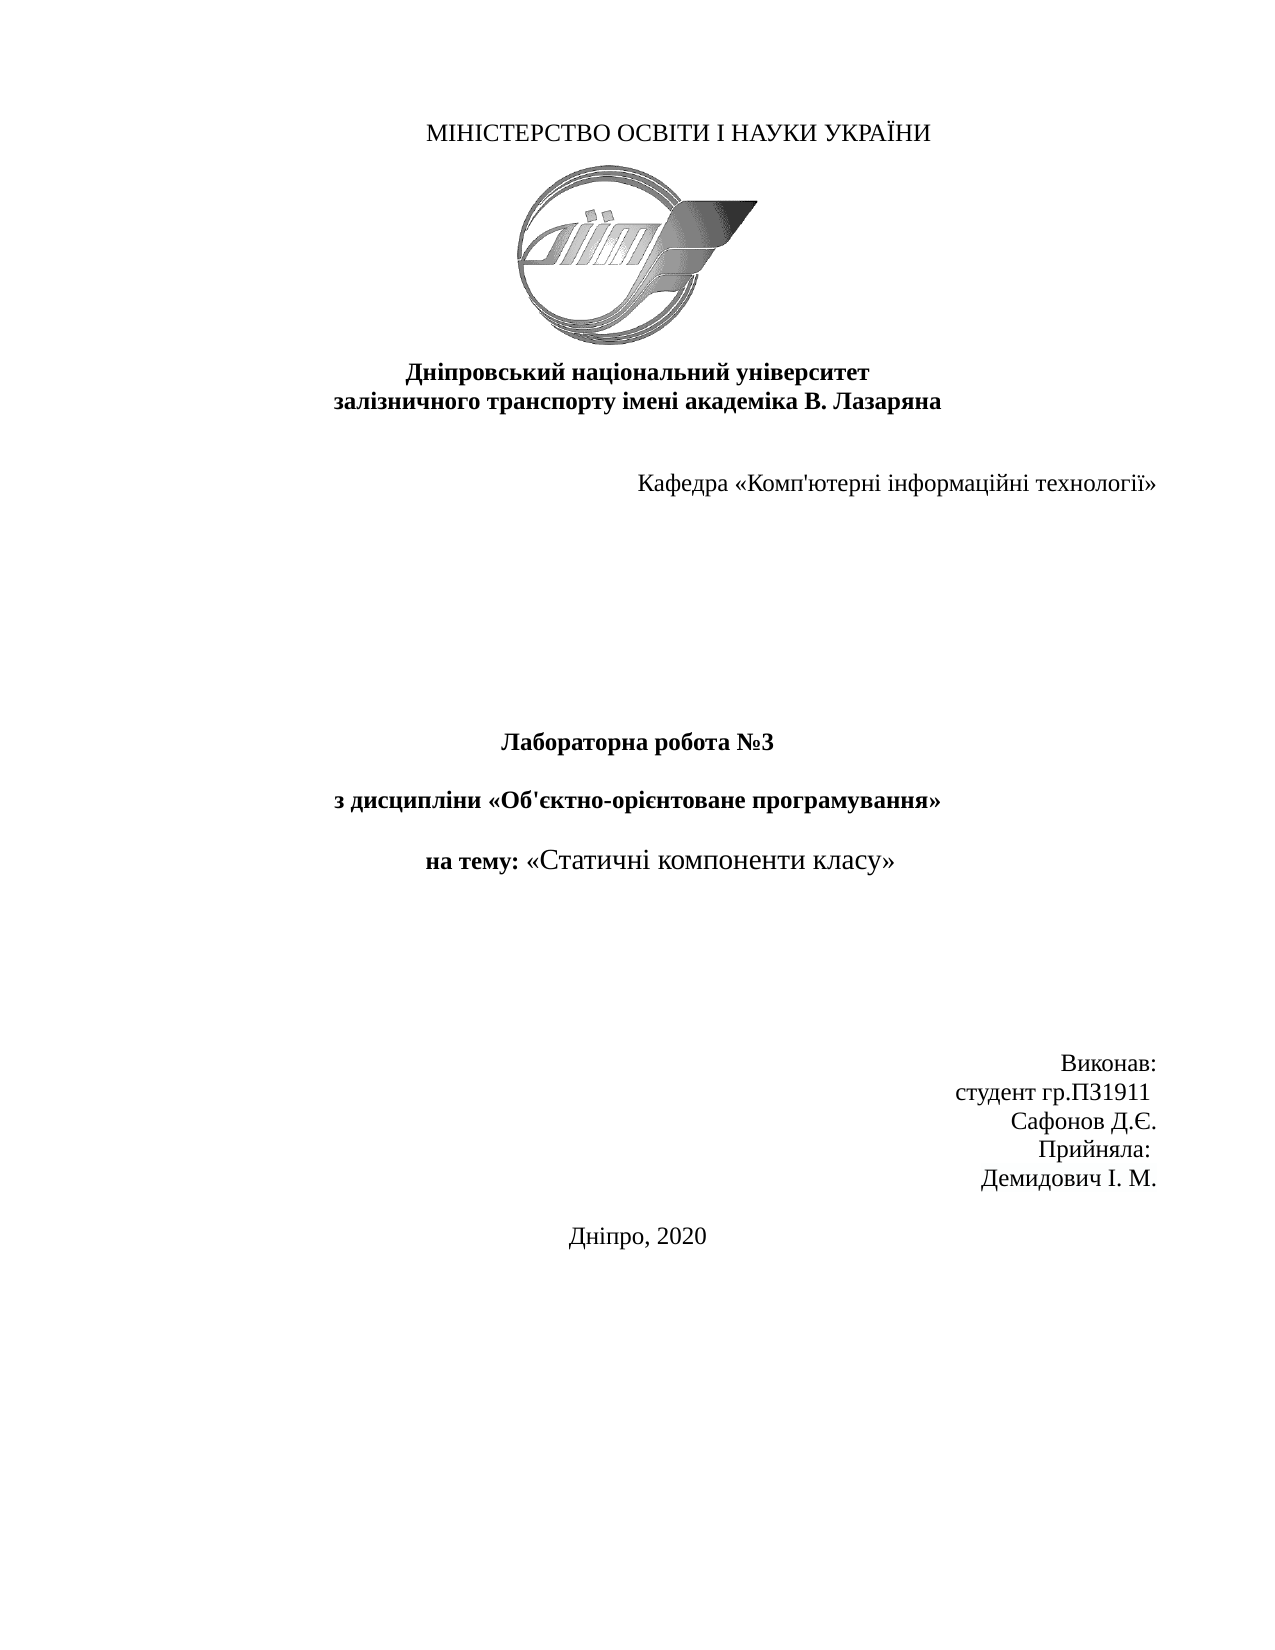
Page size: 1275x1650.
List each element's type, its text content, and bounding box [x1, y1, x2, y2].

text студент гр.ПЗ1911 [709, 1077, 1157, 1106]
text Дніпровський національний університет залізничного транспорту імені академіка В. Лазаряна [118, 357, 1157, 415]
text Дніпро, 2020 [118, 1221, 1157, 1278]
text з дисципліни «Об'єктно-орієнтоване програмування» [118, 756, 1157, 813]
text Кафедра «Комп'ютерні інформаційні технології» [118, 468, 1157, 497]
text Сафонов Д.Є. [709, 1106, 1157, 1134]
text на тему: «Статичні компоненти класу» [118, 842, 1157, 876]
text Лабораторна робота №3 [118, 727, 1157, 756]
text Прийняла: [709, 1134, 1157, 1163]
text Виконав: [118, 1048, 1157, 1077]
text Демидович І. М. [709, 1163, 1157, 1192]
text МІНІСТЕРСТВО ОСВІТИ І НАУКИ УКРАЇНИ [155, 118, 1157, 147]
